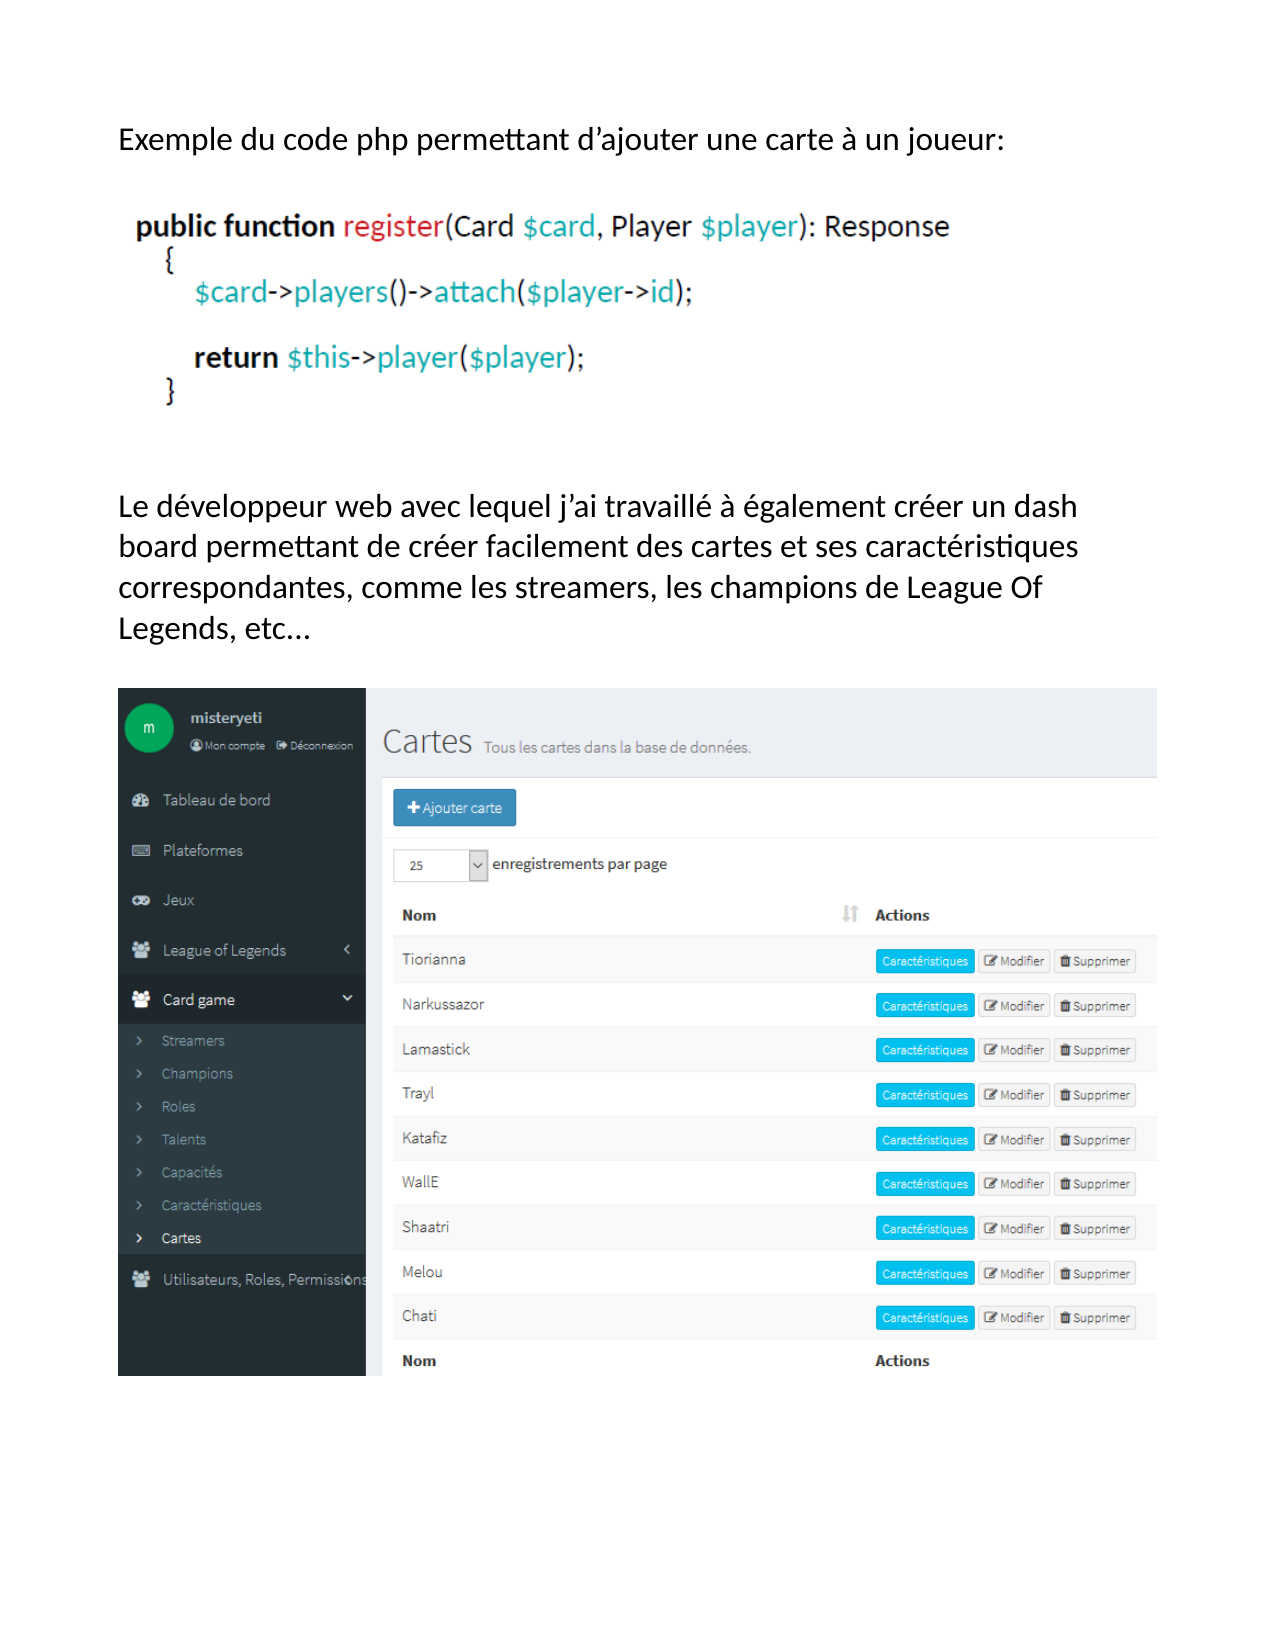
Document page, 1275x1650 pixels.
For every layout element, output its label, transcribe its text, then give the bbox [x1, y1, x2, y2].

picture [118, 199, 967, 425]
text Exemple du code php permettant d’ajouter une carte à un joueur: [118, 118, 1157, 159]
picture [118, 688, 1157, 1376]
text Le développeur web avec lequel j’ai travaillé à également créer un dash board permettant de créer facilement des cartes et ses caractéristiques correspondantes, comme les streamers, les champions de League Of Legends, etc... [118, 485, 1157, 648]
